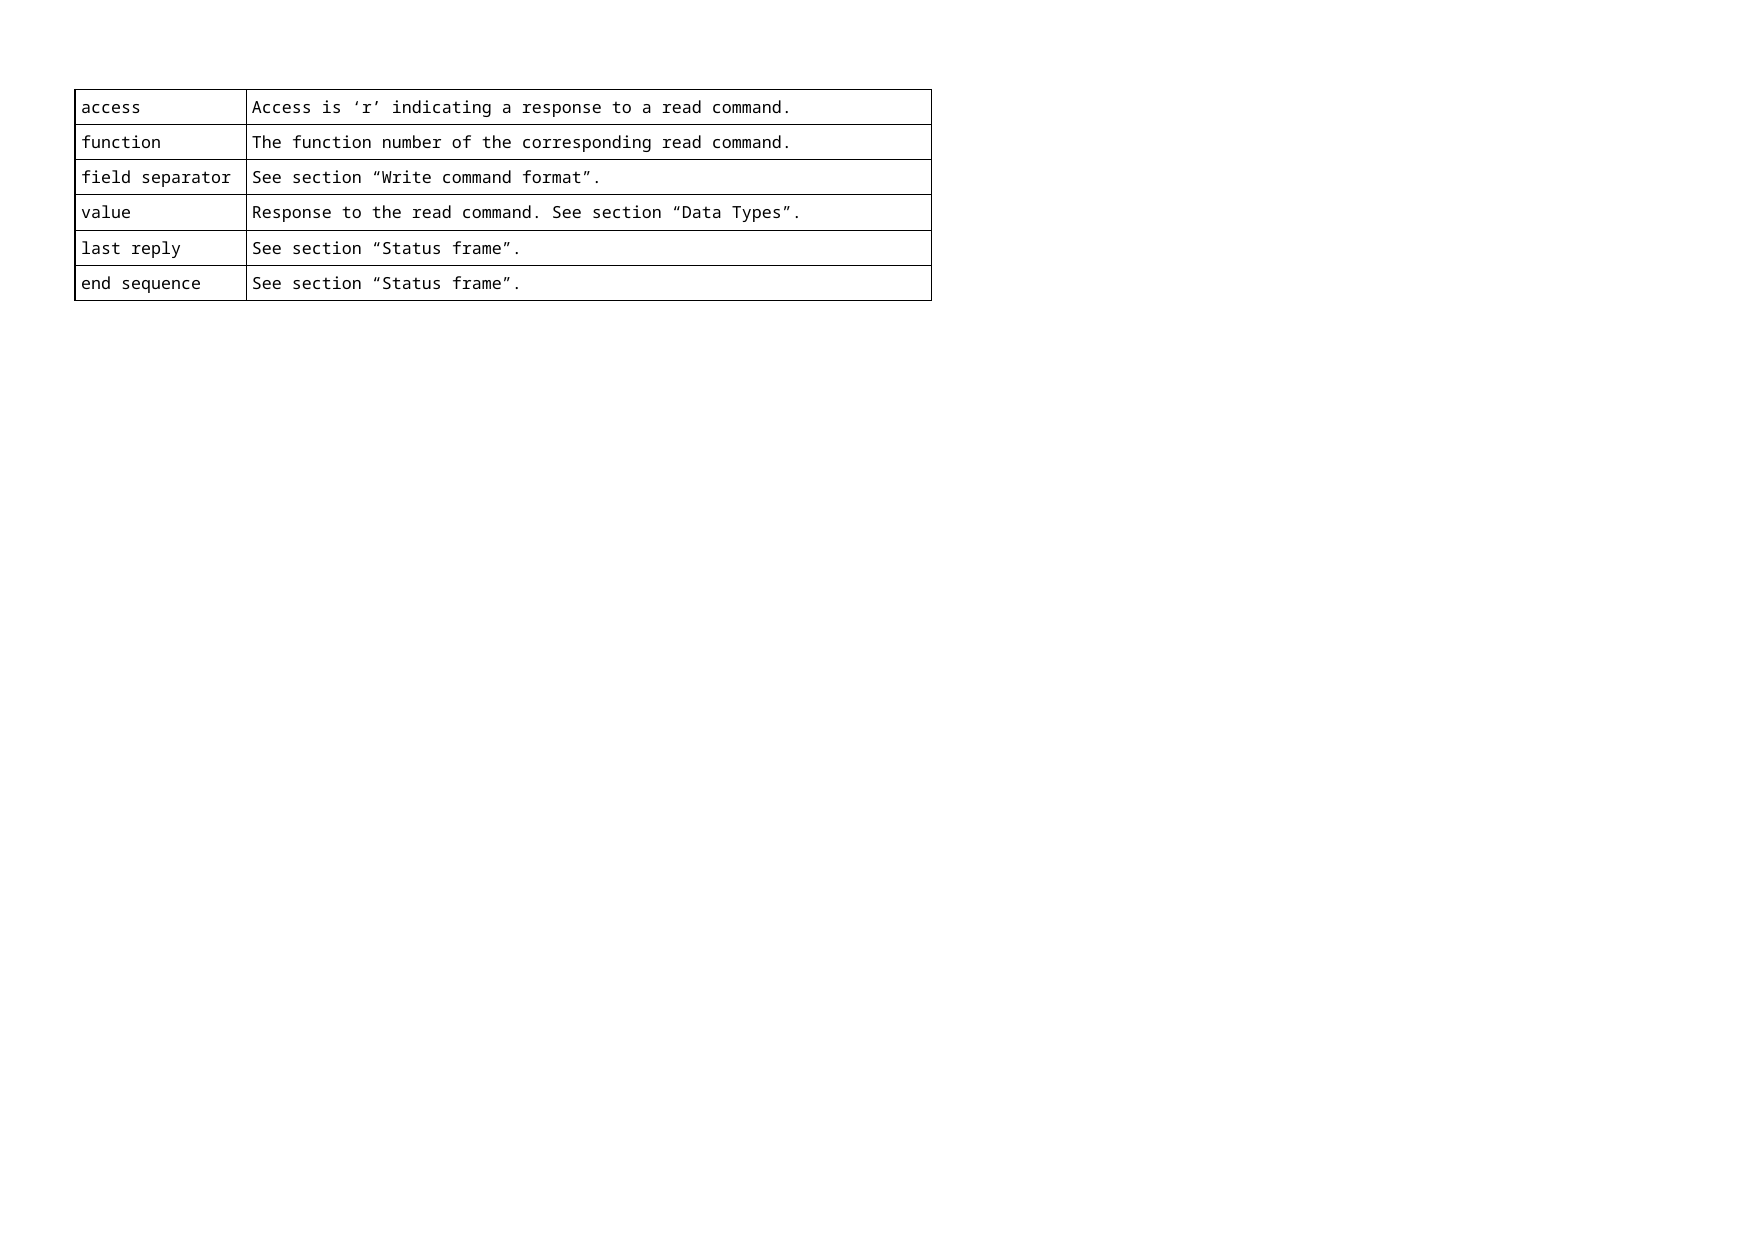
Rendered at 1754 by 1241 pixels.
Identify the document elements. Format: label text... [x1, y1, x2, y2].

table_cell See section “Write command format”. [247, 160, 931, 194]
table_cell function [76, 125, 246, 159]
table_cell end sequence [76, 266, 246, 300]
table_cell access [76, 90, 246, 124]
table_cell See section “Status frame”. [247, 231, 931, 265]
table_cell field separator [76, 160, 246, 194]
table_cell last reply [76, 231, 246, 265]
table_cell The function number of the corresponding read command. [247, 125, 931, 159]
table_cell Access is ‘r’ indicating a response to a read command. [247, 90, 931, 124]
table_cell Response to the read command. See section “Data Types”. [247, 195, 931, 229]
table_cell See section “Status frame”. [247, 266, 931, 300]
table_cell value [76, 195, 246, 229]
